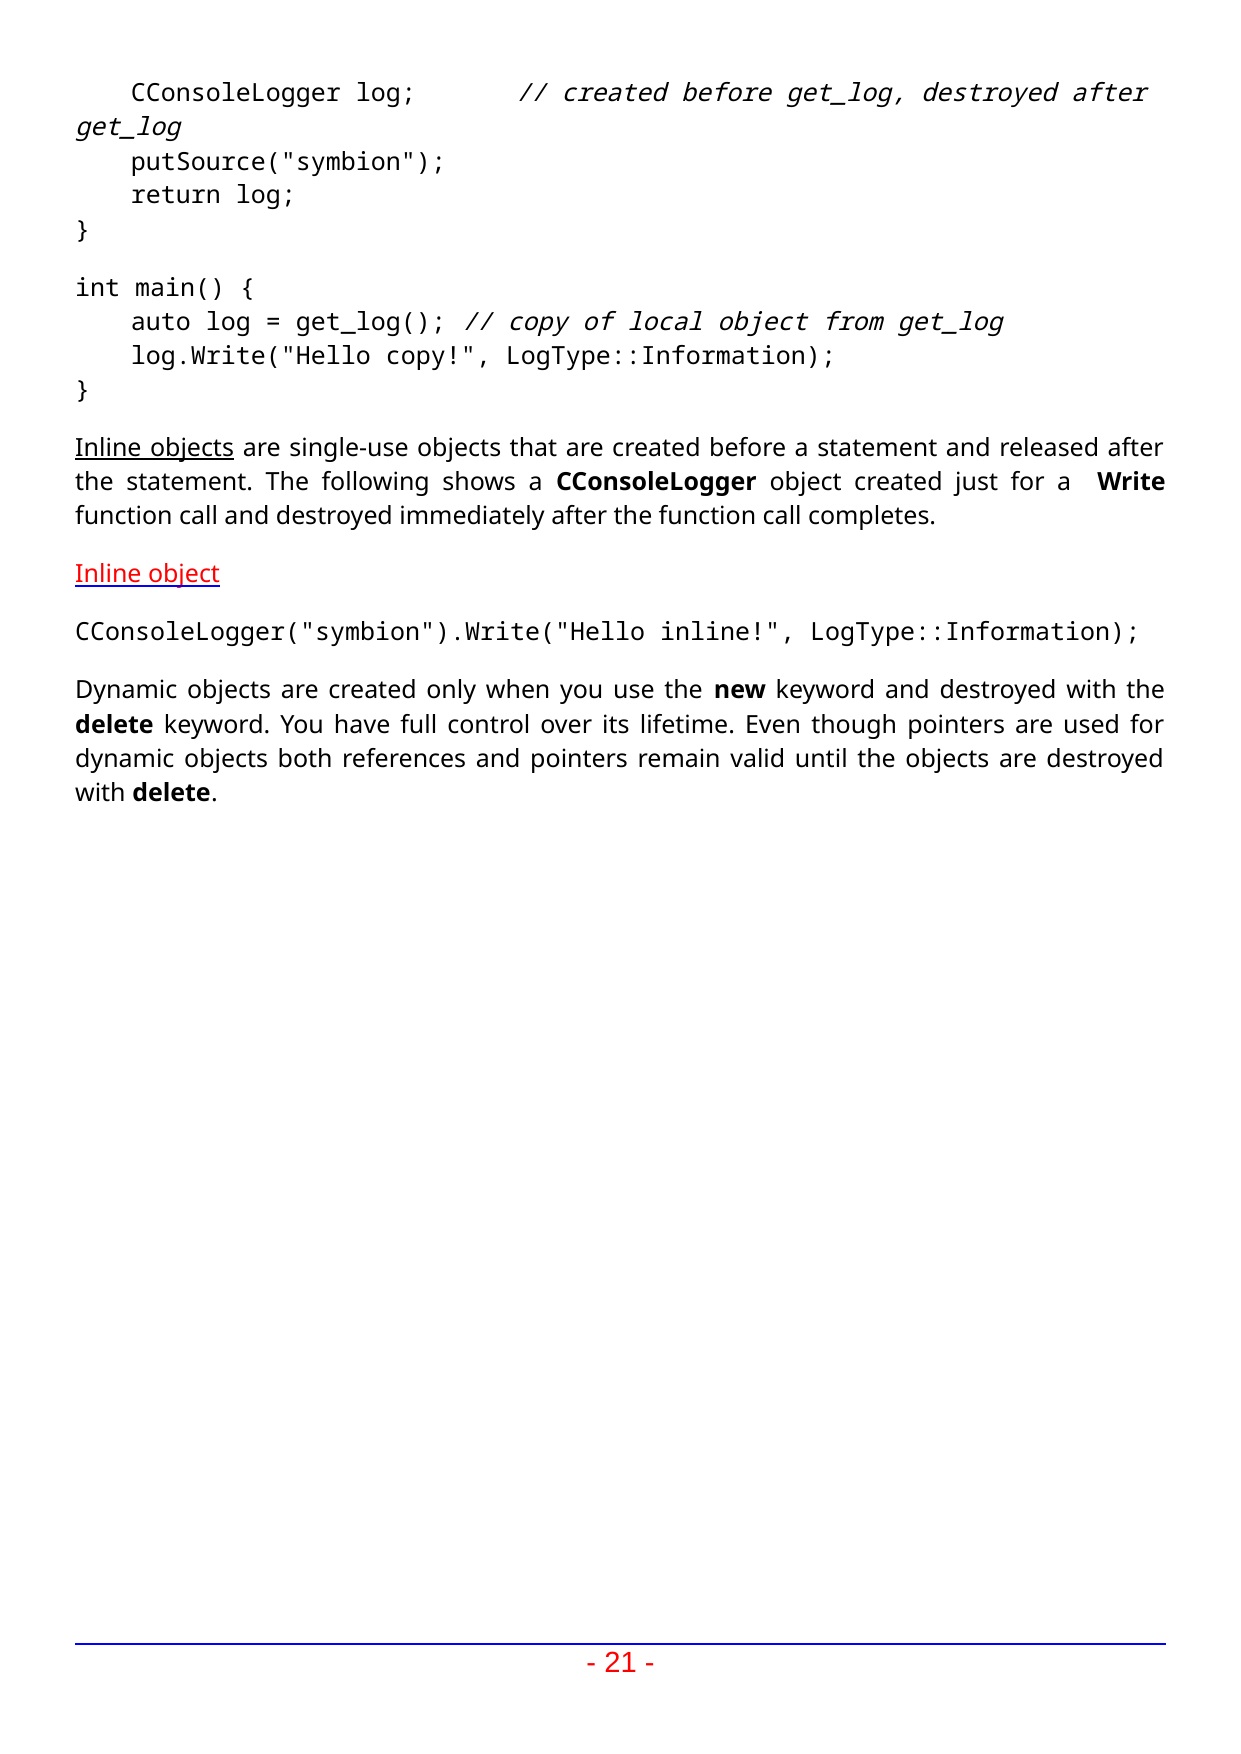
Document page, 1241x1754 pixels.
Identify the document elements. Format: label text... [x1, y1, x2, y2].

text int main() { [75, 269, 1166, 303]
text CConsoleLogger log; // created before get_log, destroyed after get_log [75, 75, 1166, 143]
text auto log = get_log(); // copy of local object from get_log [75, 303, 1166, 337]
text Dynamic objects are created only when you use the new keyword and destroyed with the delete keyword. You have full control over its lifetime. Even though pointers are used for dynamic objects both references and pointers remain valid until the objects are destroyed with delete. [75, 672, 1166, 808]
text putSource("symbion"); [75, 143, 1166, 177]
text Inline objects are single-use objects that are created before a statement and released after the statement. The following shows a CConsoleLogger object created just for a Write function call and destroyed immediately after the function call completes. [75, 430, 1166, 532]
text } [75, 211, 1166, 245]
text log.Write("Hello copy!", LogType::Information); [75, 337, 1166, 372]
text return log; [75, 177, 1166, 211]
text } [75, 372, 1166, 406]
text Inline object [75, 556, 1166, 590]
text CConsoleLogger("symbion").Write("Hello inline!", LogType::Information); [75, 614, 1166, 648]
